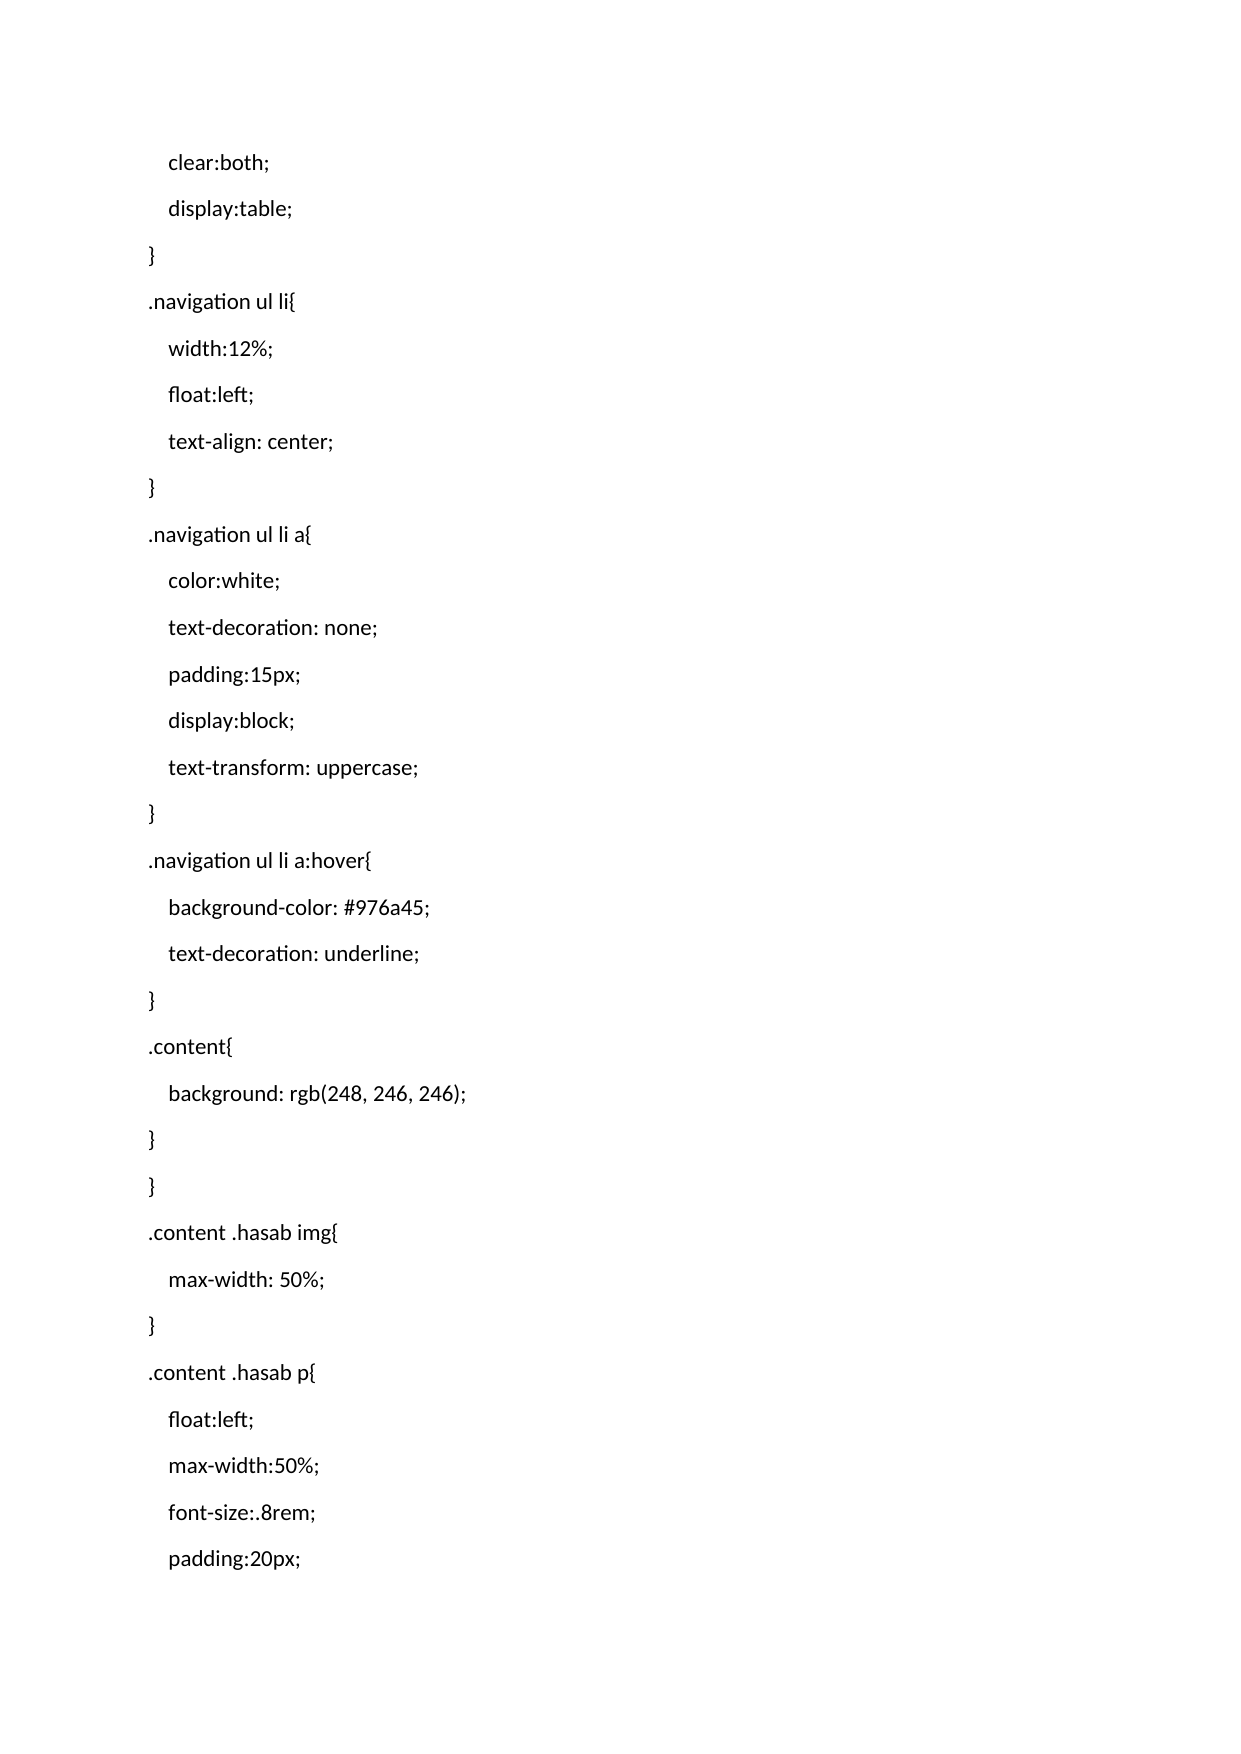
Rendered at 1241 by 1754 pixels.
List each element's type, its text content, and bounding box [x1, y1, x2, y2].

text } [148, 1125, 1093, 1153]
text float:left; [148, 380, 1093, 408]
text } [148, 799, 1093, 827]
text .content .hasab p{ [148, 1358, 1093, 1386]
text display:block; [148, 706, 1093, 734]
text font-size:.8rem; [148, 1498, 1093, 1526]
text .navigation ul li a:hover{ [148, 846, 1093, 874]
text } [148, 473, 1093, 502]
text .navigation ul li a{ [148, 520, 1093, 548]
text text-decoration: underline; [148, 939, 1093, 967]
text max-width: 50%; [148, 1265, 1093, 1293]
text } [148, 1172, 1093, 1200]
text } [148, 986, 1093, 1014]
text padding:20px; [148, 1544, 1093, 1572]
text .content{ [148, 1032, 1093, 1060]
text .content .hasab img{ [148, 1218, 1093, 1247]
text padding:15px; [148, 660, 1093, 688]
text background: rgb(248, 246, 246); [148, 1079, 1093, 1107]
text clear:both; [148, 148, 1093, 176]
text } [148, 1312, 1093, 1340]
text } [148, 241, 1093, 269]
text max-width:50%; [148, 1451, 1093, 1479]
text text-align: center; [148, 427, 1093, 455]
text .navigation ul li{ [148, 287, 1093, 315]
text width:12%; [148, 334, 1093, 362]
text display:table; [148, 194, 1093, 222]
text color:white; [148, 567, 1093, 595]
text text-decoration: none; [148, 613, 1093, 641]
text text-transform: uppercase; [148, 753, 1093, 781]
text float:left; [148, 1405, 1093, 1433]
text background-color: #976a45; [148, 893, 1093, 921]
